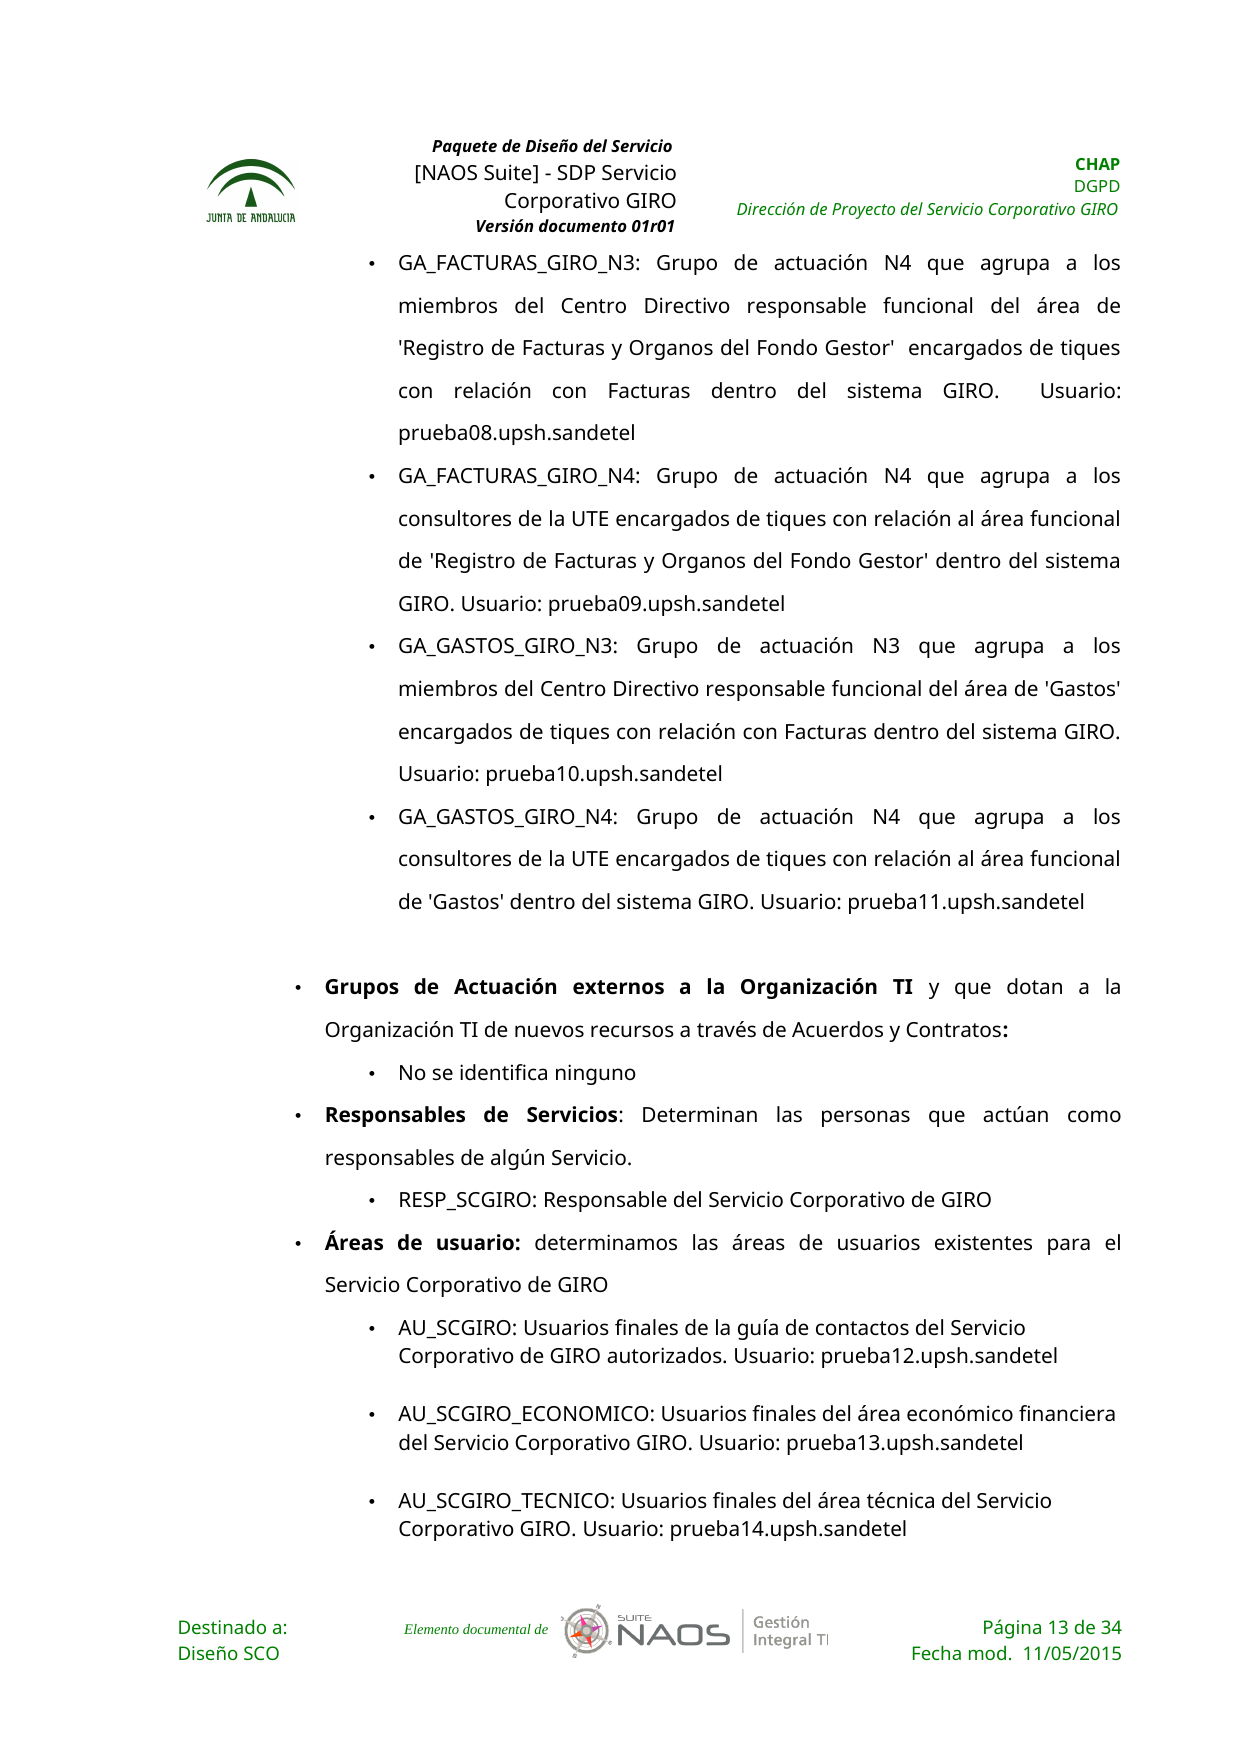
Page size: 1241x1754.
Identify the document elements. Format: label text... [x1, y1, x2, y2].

list AU_SCGIRO_TECNICO: Usuarios finales del área técnica del Servicio Corporativo GIRO. Usuario: prueba14.upsh.sandetel [369, 1486, 1122, 1543]
list AU_SCGIRO_ECONOMICO: Usuarios finales del área económico financiera del Servicio Corporativo GIRO. Usuario: prueba13.upsh.sandetel [369, 1399, 1122, 1456]
list RESP_SCGIRO: Responsable del Servicio Corporativo de GIRO [369, 1185, 1122, 1214]
list Grupos de Actuación externos a la Organización TI y que dotan a la Organización TI de nuevos recursos a través de Acuerdos y Contratos: [295, 972, 1122, 1043]
list GA_GASTOS_GIRO_N3: Grupo de actuación N3 que agrupa a los miembros del Centro Directivo responsable funcional del área de 'Gastos' encargados de tiques con relación con Facturas dentro del sistema GIRO. Usuario: prueba10.upsh.sandetel [368, 632, 1122, 788]
picture [560, 1604, 829, 1658]
list No se identifica ninguno [368, 1058, 1122, 1086]
list Responsables de Servicios: Determinan las personas que actúan como responsables de algún Servicio. [295, 1100, 1122, 1171]
list AU_SCGIRO: Usuarios finales de la guía de contactos del Servicio Corporativo de GIRO autorizados. Usuario: prueba12.upsh.sandetel [369, 1313, 1122, 1370]
list GA_FACTURAS_GIRO_N4: Grupo de actuación N4 que agrupa a los consultores de la UTE encargados de tiques con relación al área funcional de 'Registro de Facturas y Organos del Fondo Gestor' dentro del sistema GIRO. Usuario: prueba09.upsh.sandetel [368, 461, 1122, 617]
list GA_FACTURAS_GIRO_N3: Grupo de actuación N4 que agrupa a los miembros del Centro Directivo responsable funcional del área de 'Registro de Facturas y Organos del Fondo Gestor' encargados de tiques con relación con Facturas dentro del sistema GIRO. Usuario: prueba08.upsh.sandetel [368, 248, 1122, 447]
list GA_GASTOS_GIRO_N4: Grupo de actuación N4 que agrupa a los consultores de la UTE encargados de tiques con relación al área funcional de 'Gastos' dentro del sistema GIRO. Usuario: prueba11.upsh.sandetel [368, 802, 1122, 916]
picture [201, 159, 298, 226]
list Áreas de usuario: determinamos las áreas de usuarios existentes para el Servicio Corporativo de GIRO [295, 1228, 1122, 1299]
